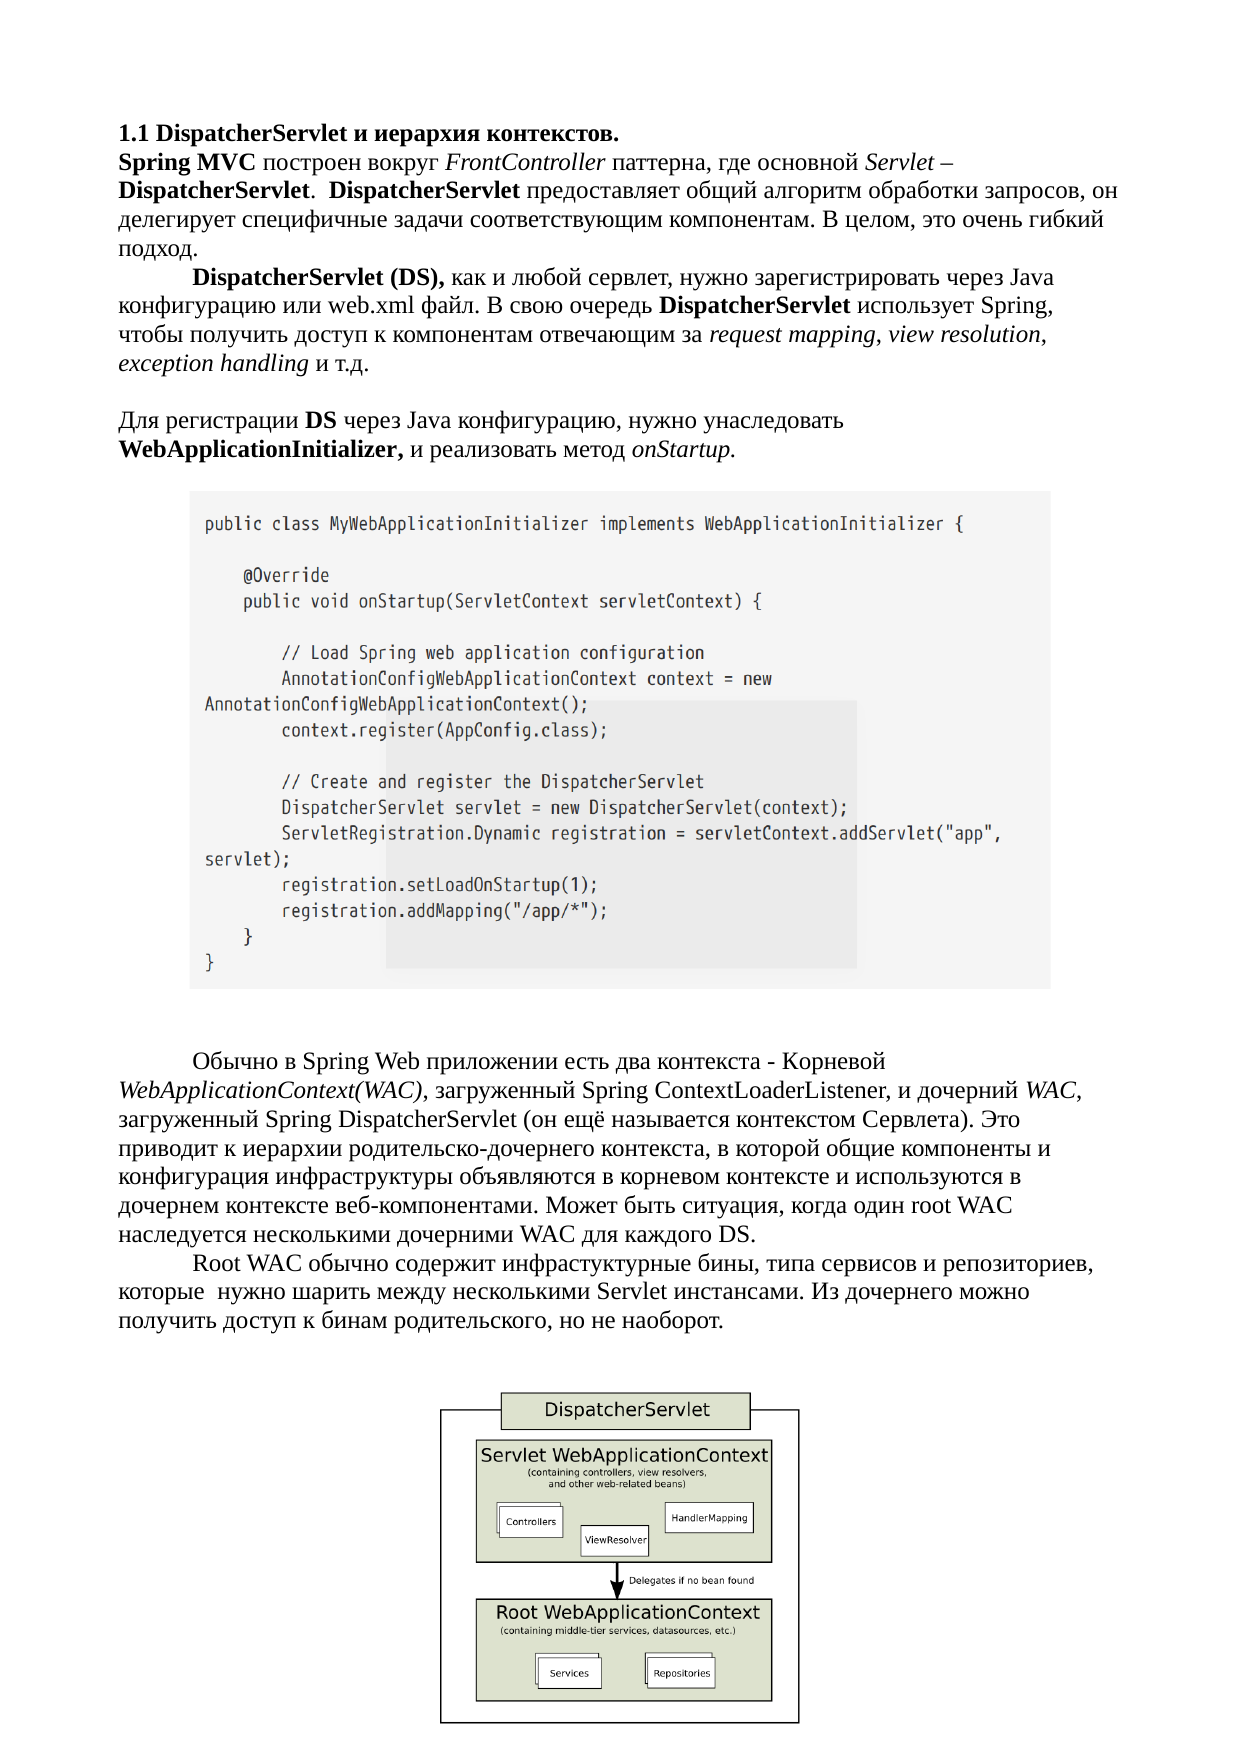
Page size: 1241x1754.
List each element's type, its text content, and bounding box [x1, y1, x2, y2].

picture [189, 491, 1051, 989]
picture [427, 1389, 814, 1733]
text Для регистрации DS через Java конфигурацию, нужно унаследовать WebApplicationInitializer, и реализовать метод onStartup. [118, 406, 1122, 463]
text 1.1 DispatcherServlet и иерархия контекстов. [118, 118, 1122, 147]
text Spring MVC построен вокруг FrontController паттерна, где основной Servlet – DispatcherServlet. DispatcherServlet предоставляет общий алгоритм обработки запросов, он делегирует специфичные задачи соответствующим компонентам. В целом, это очень гибкий подход. DispatcherServlet (DS), как и любой сервлет, нужно зарегистрировать через Java конфигурацию или web.xml файл. В свою очередь DispatcherServlet использует Spring, чтобы получить доступ к компонентам отвечающим за request mapping, view resolution, exception handling и т.д. [118, 147, 1122, 377]
text Обычно в Spring Web приложении есть два контекста - Корневой WebApplicationContext(WAC), загруженный Spring ContextLoaderListener, и дочерний WAC, загруженный Spring DispatcherServlet (он ещё называется контекстом Сервлета). Это приводит к иерархии родительско-дочернего контекста, в которой общие компоненты и конфигурация инфраструктуры объявляются в корневом контексте и используются в дочернем контексте веб-компонентами. Может быть ситуация, когда один root WAC наследуется несколькими дочерними WAC для каждого DS. Root WAC обычно содержит инфрастуктурные бины, типа сервисов и репозиториев, которые нужно шарить между несколькими Servlet инстансами. Из дочернего можно получить доступ к бинам родительского, но не наоборот. [118, 1046, 1122, 1334]
